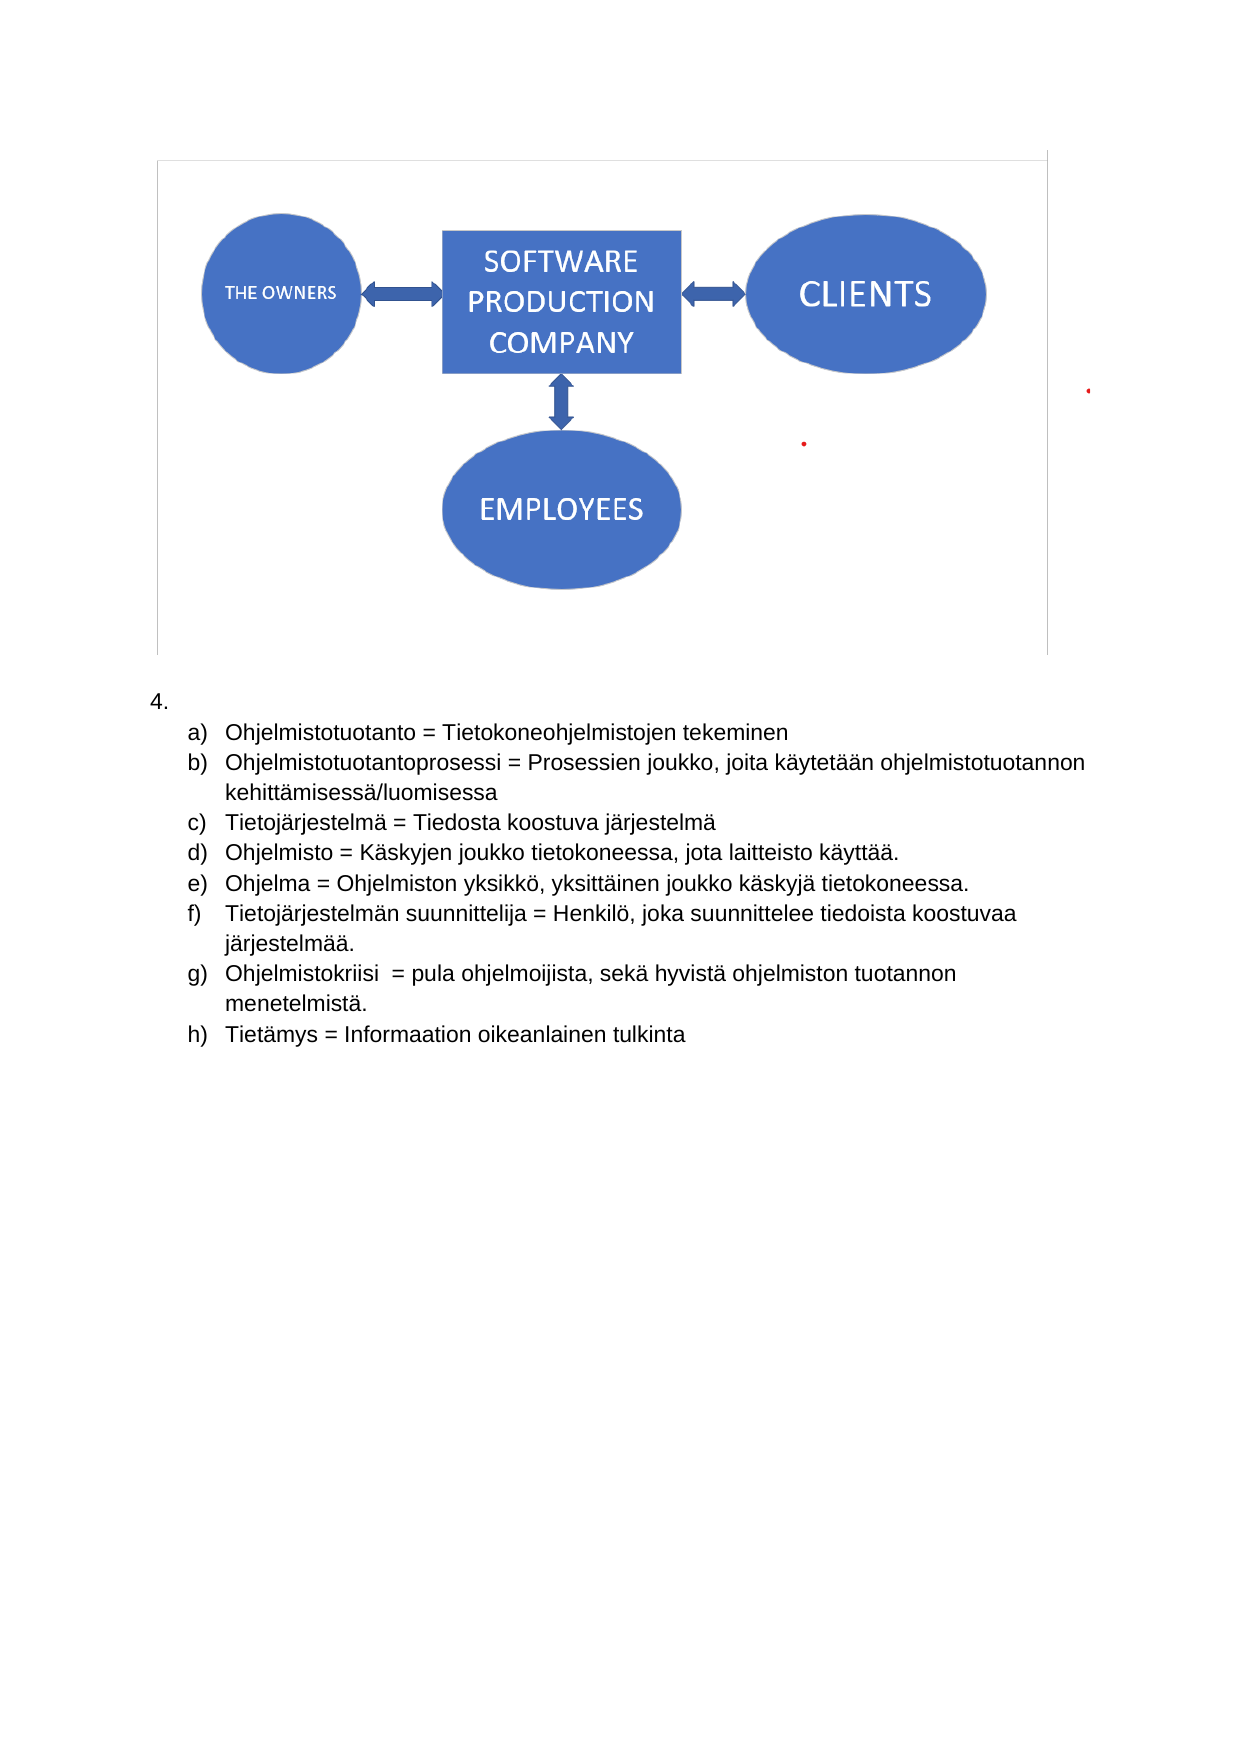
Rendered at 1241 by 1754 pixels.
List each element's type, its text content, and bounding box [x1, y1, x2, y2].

picture [150, 150, 1091, 655]
list Ohjelmistotuotanto = Tietokoneohjelmistojen tekeminen [187, 718, 1090, 745]
list Ohjelmistotuotantoprosessi = Prosessien joukko, joita käytetään ohjelmistotuotannon kehittämisessä/luomisessa [187, 749, 1090, 805]
list Ohjelmisto = Käskyjen joukko tietokoneessa, jota laitteisto käyttää. [187, 839, 1090, 866]
list Ohjelmistokriisi = pula ohjelmoijista, sekä hyvistä ohjelmiston tuotannon menetelmistä. [187, 960, 1090, 1017]
list Tietämys = Informaation oikeanlainen tulkinta [187, 1021, 1090, 1047]
list Ohjelma = Ohjelmiston yksikkö, yksittäinen joukko käskyjä tietokoneessa. [187, 869, 1090, 896]
list Tietojärjestelmän suunnittelija = Henkilö, joka suunnittelee tiedoista koostuvaa järjestelmää. [187, 900, 1090, 956]
list Tietojärjestelmä = Tiedosta koostuva järjestelmä [187, 809, 1090, 835]
text 4. [150, 688, 1090, 714]
